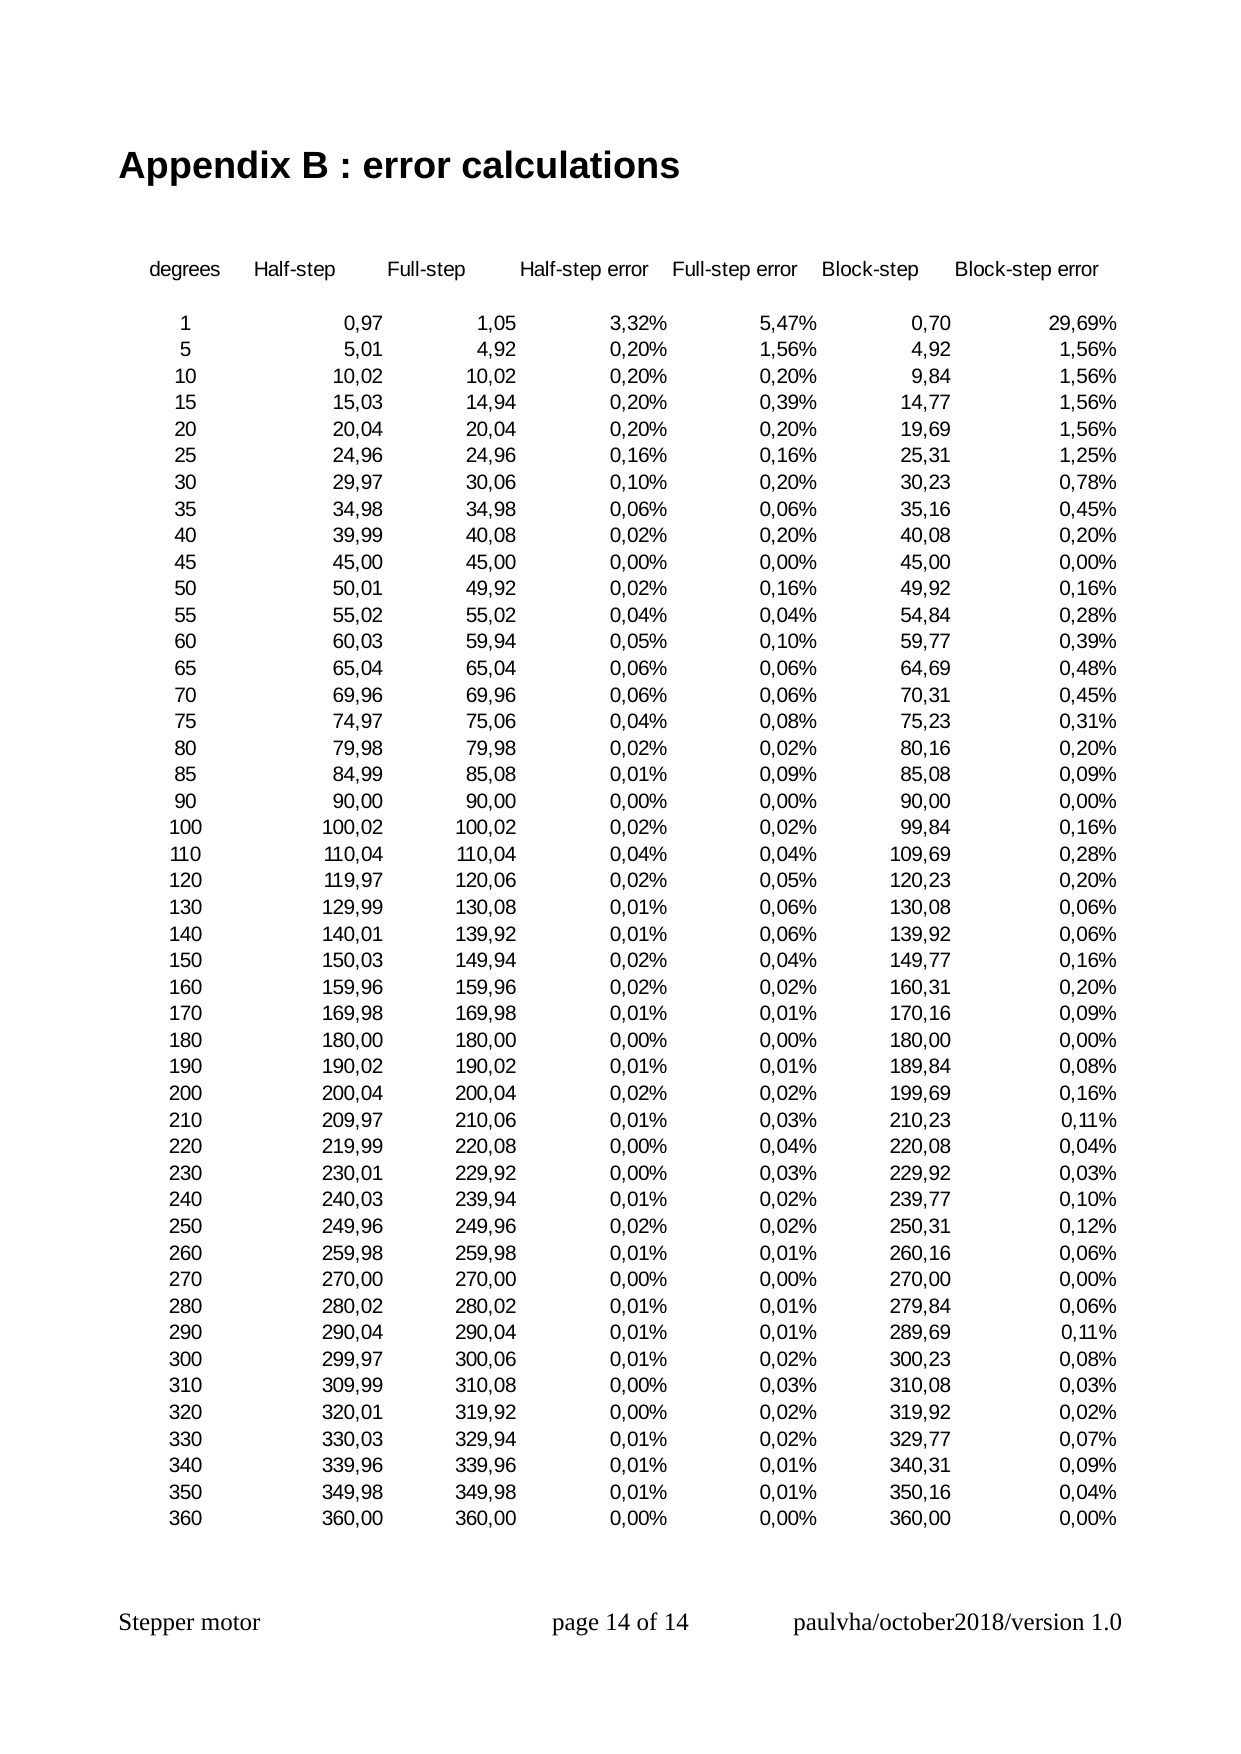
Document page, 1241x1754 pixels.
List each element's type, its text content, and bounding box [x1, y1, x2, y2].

subtitle Appendix B : error calculations [118, 143, 1122, 187]
